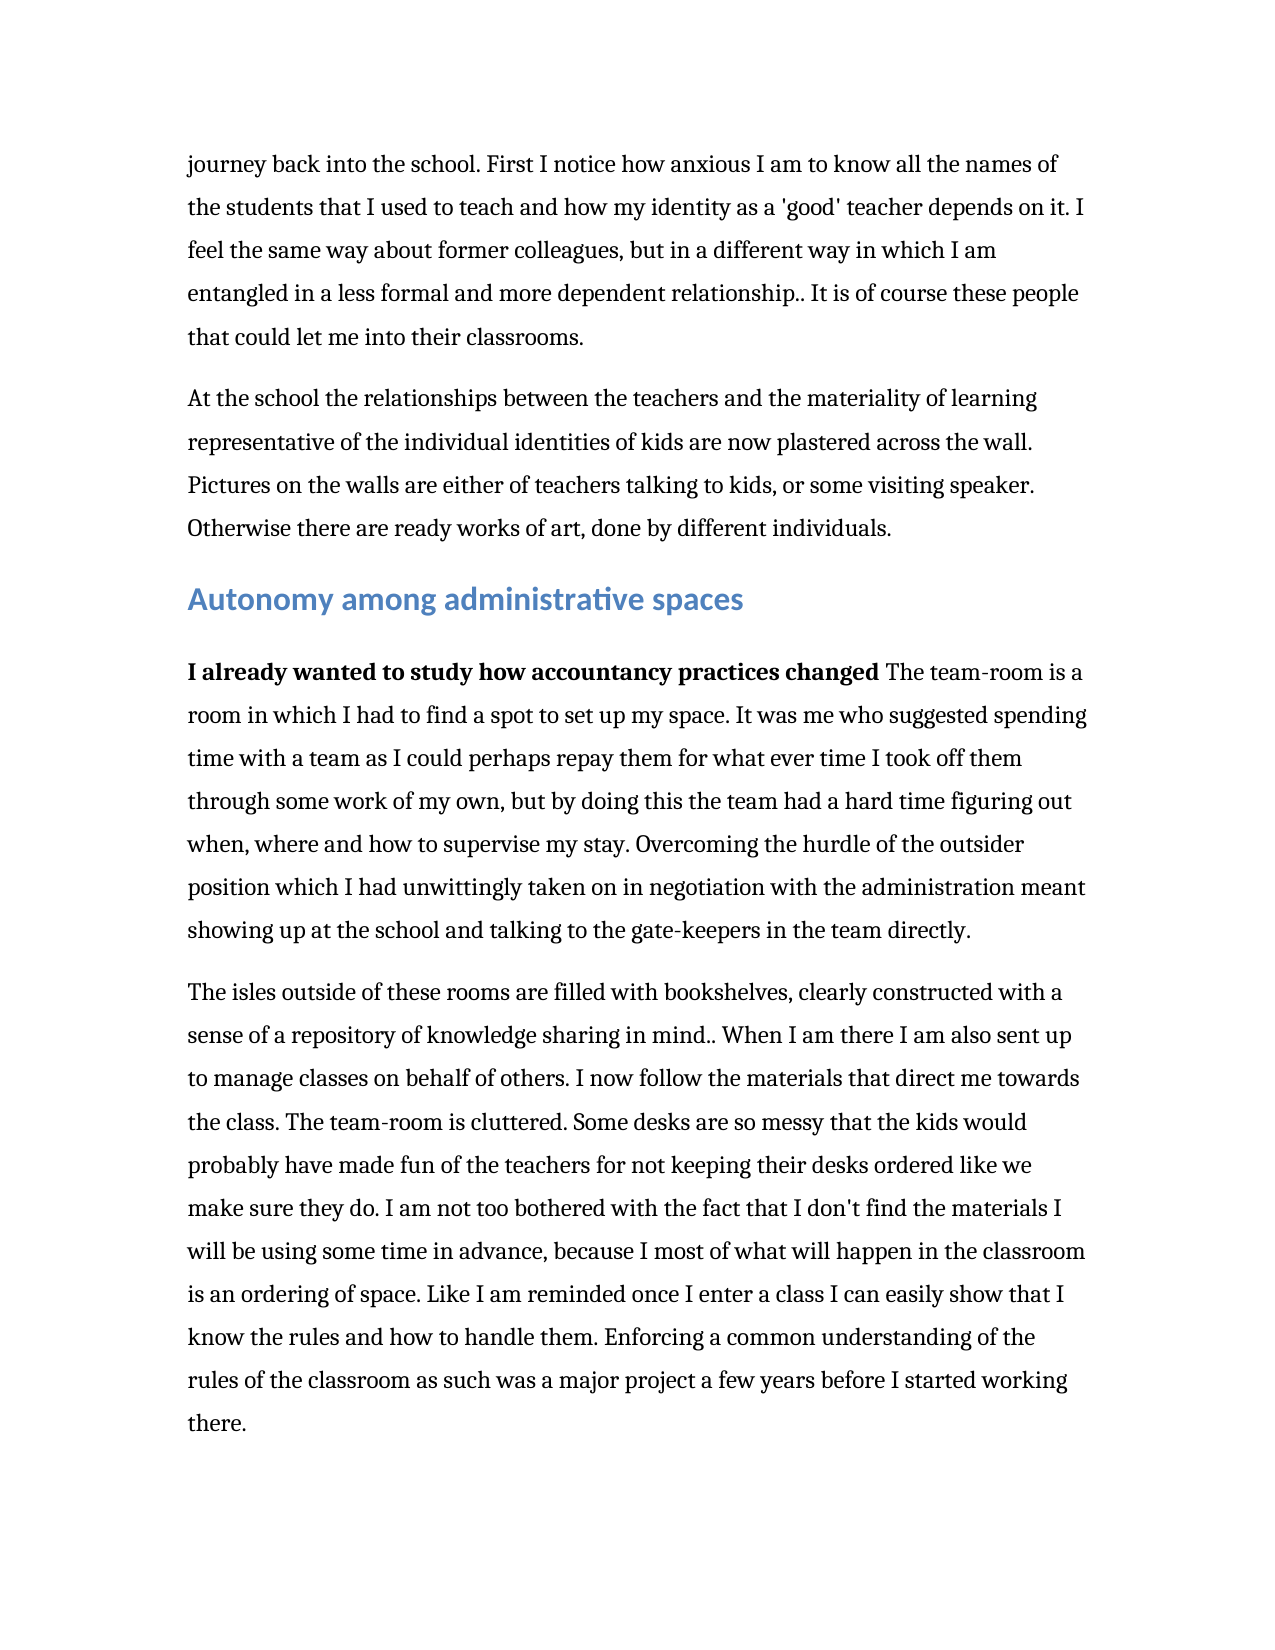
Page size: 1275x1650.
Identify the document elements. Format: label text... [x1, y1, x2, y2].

text I already wanted to study how accountancy practices changed The team-room is a room in which I had to find a spot to set up my space. It was me who suggested spending time with a team as I could perhaps repay them for what ever time I took off them through some work of my own, but by doing this the team had a hard time figuring out when, where and how to supervise my stay. Overcoming the hurdle of the outsider position which I had unwittingly taken on in negotiation with the administration meant showing up at the school and talking to the gate-keepers in the team directly. [187, 657, 1087, 945]
text The isles outside of these rooms are filled with bookshelves, clearly constructed with a sense of a repository of knowledge sharing in mind.. When I am there I am also sent up to manage classes on behalf of others. I now follow the materials that direct me towards the class. The team-room is cluttered. Some desks are so messy that the kids would probably have made fun of the teachers for not keeping their desks ordered like we make sure they do. I am not too bothered with the fact that I don't find the materials I will be using some time in advance, because I most of what will happen in the classroom is an ordering of space. Like I am reminded once I enter a class I can easily show that I know the rules and how to handle them. Enforcing a common understanding of the rules of the classroom as such was a major project a few years before I started working there. [187, 978, 1087, 1438]
text At the school the relationships between the teachers and the materiality of learning representative of the individual identities of kids are now plastered across the wall. Pictures on the walls are either of teachers talking to kids, or some visiting speaker. Otherwise there are ready works of art, done by different individuals. [187, 384, 1087, 542]
text journey back into the school. First I notice how anxious I am to know all the names of the students that I used to teach and how my identity as a 'good' teacher depends on it. I feel the same way about former colleagues, but in a different way in which I am entangled in a less formal and more dependent relationship.. It is of course these people that could let me into their classrooms. [187, 150, 1087, 351]
subtitle Autonomy among administrative spaces [187, 578, 1087, 618]
